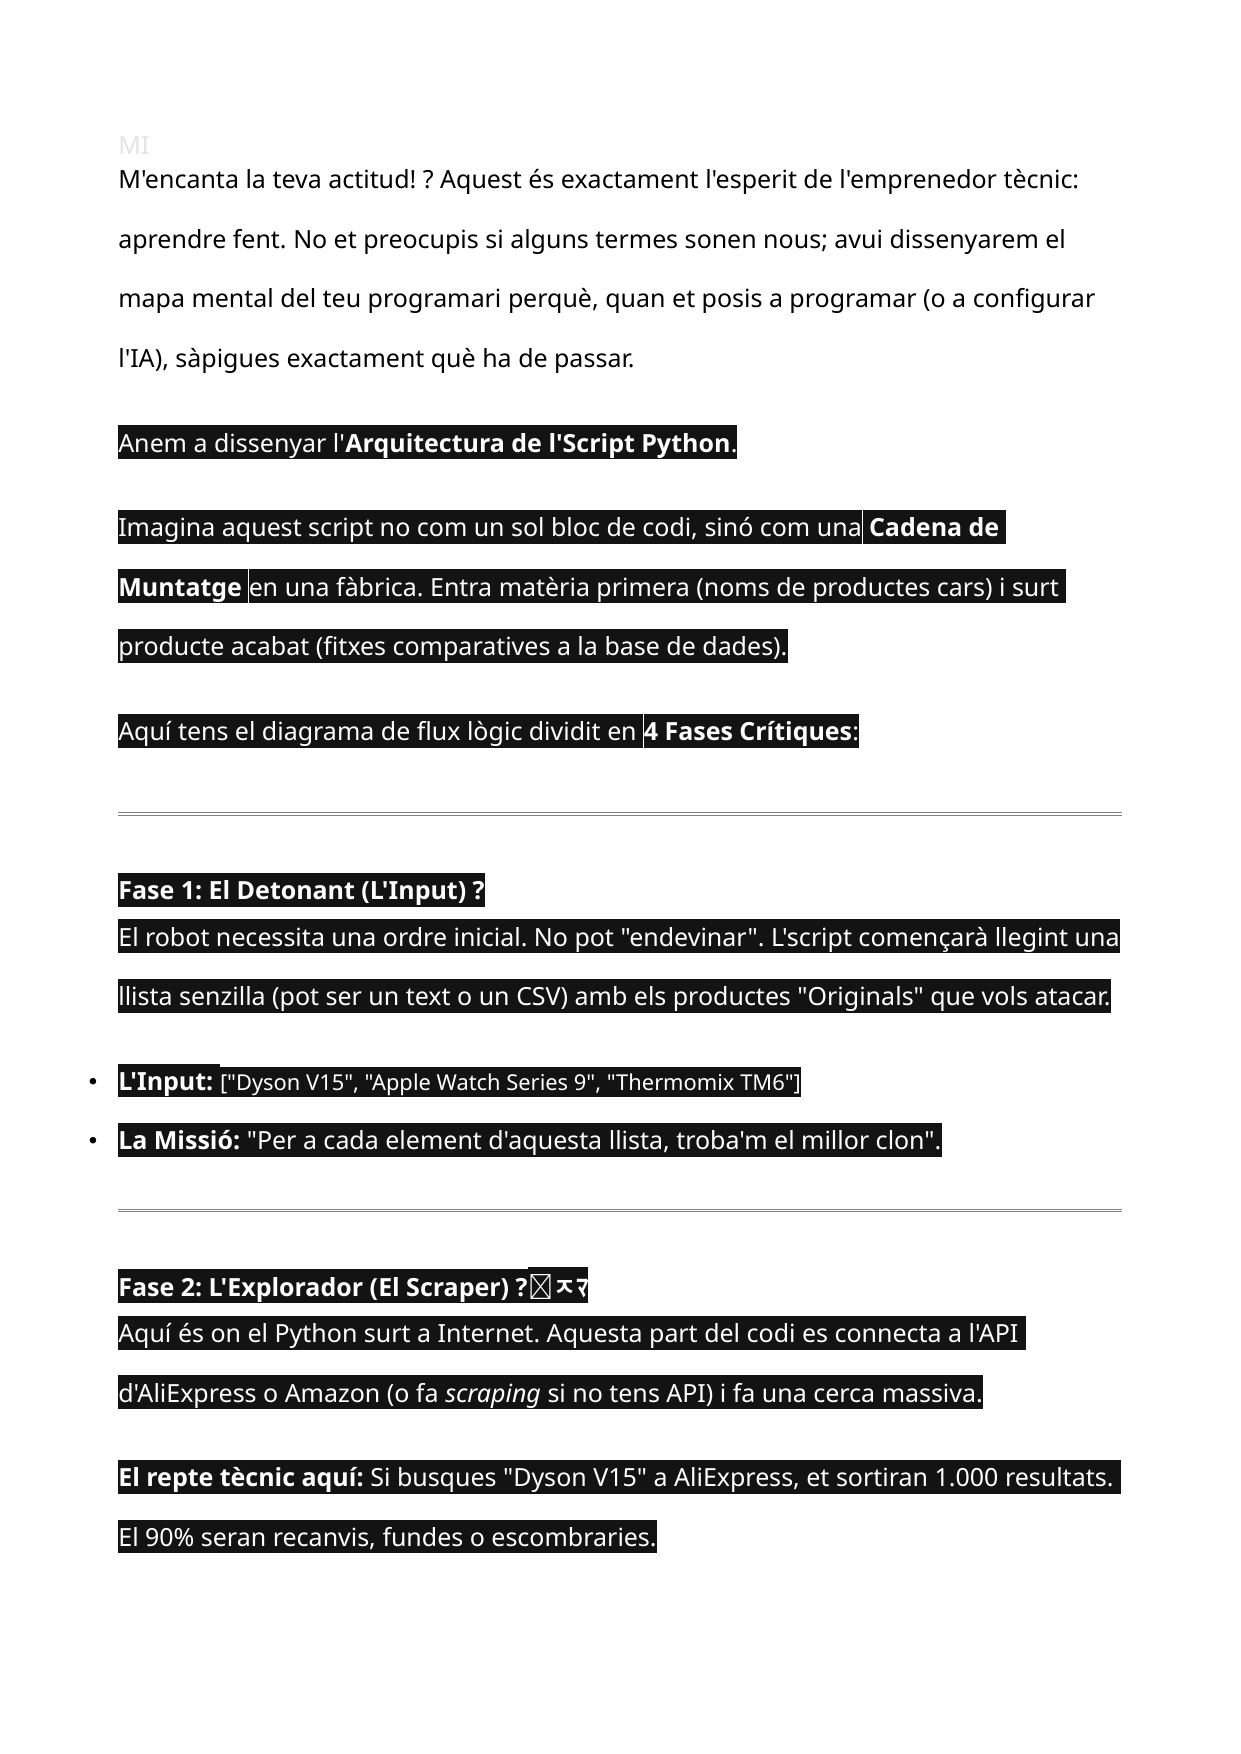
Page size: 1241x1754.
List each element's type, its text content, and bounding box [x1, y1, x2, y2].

text Aquí és on el Python surt a Internet. Aquesta part del codi es connecta a l'API d'AliExpress o Amazon (o fa scraping si no tens API) i fa una cerca massiva. [118, 1316, 1122, 1409]
list La Missió: "Per a cada element d'aquesta llista, troba'm el millor clon". [118, 1122, 1122, 1157]
subtitle Fase 1: El Detonant (L'Input) ? [118, 869, 1122, 907]
text Anem a dissenyar l'Arquitectura de l'Script Python. [118, 425, 1122, 459]
subtitle Fase 2: L'Explorador (El Scraper) ?￯ﾸﾏ [118, 1266, 1122, 1303]
text Aquí tens el diagrama de flux lògic dividit en 4 Fases Crítiques: [118, 713, 1122, 748]
text MI [118, 118, 1122, 162]
text Imagina aquest script no com un sol bloc de codi, sinó com una Cadena de Muntatge en una fàbrica. Entra matèria primera (noms de productes cars) i surt producte acabat (fitxes comparatives a la base de dades). [118, 510, 1122, 663]
list L'Input: ["Dyson V15", "Apple Watch Series 9", "Thermomix TM6"] [118, 1063, 1122, 1097]
text El repte tècnic aquí: Si busques "Dyson V15" a AliExpress, et sortiran 1.000 resultats. El 90% seran recanvis, fundes o escombraries. [118, 1460, 1122, 1553]
text El robot necessita una ordre inicial. No pot "endevinar". L'script començarà llegint una llista senzilla (pot ser un text o un CSV) amb els productes "Originals" que vols atacar. [118, 919, 1122, 1013]
text M'encanta la teva actitud! ? Aquest és exactament l'esperit de l'emprenedor tècnic: aprendre fent. No et preocupis si alguns termes sonen nous; avui dissenyarem el mapa mental del teu programari perquè, quan et posis a programar (o a configurar l'IA), sàpigues exactament què ha de passar. [118, 162, 1122, 375]
